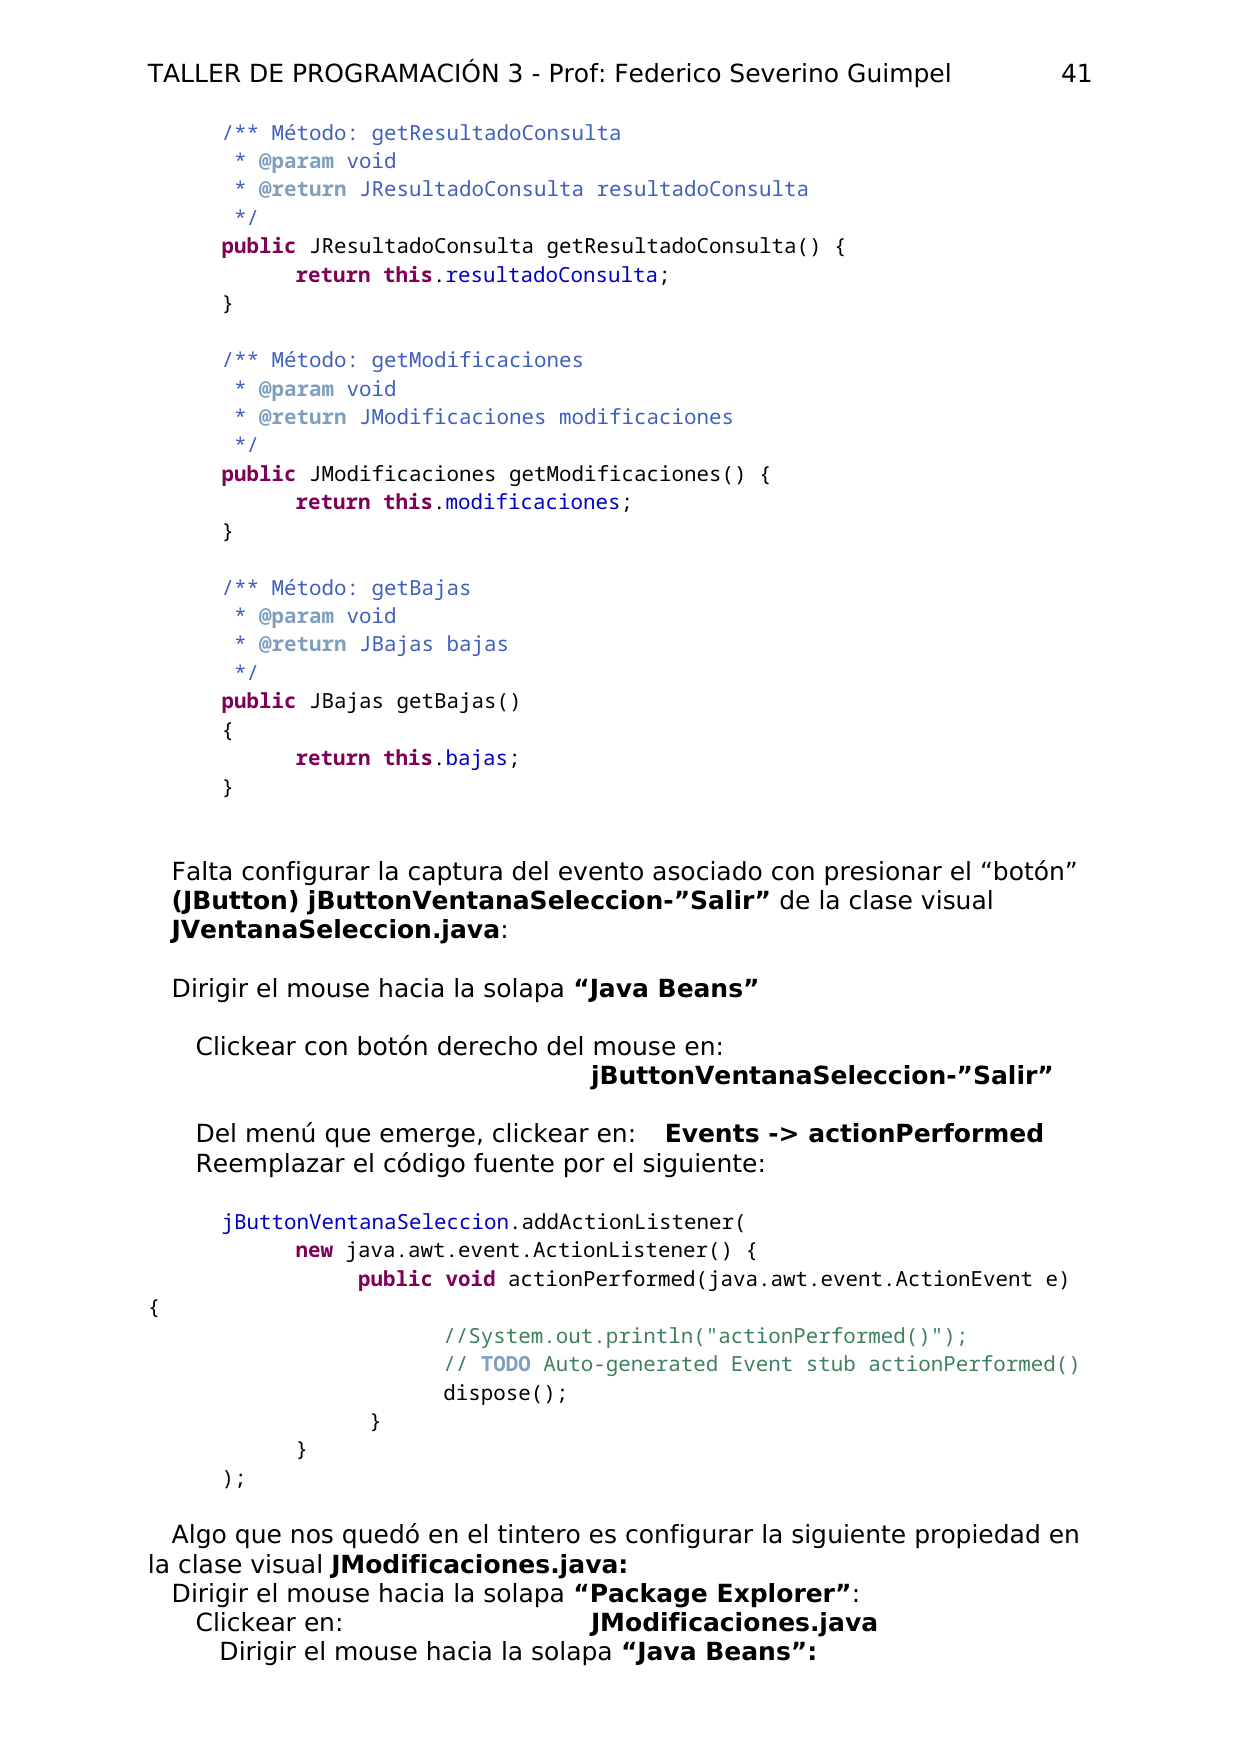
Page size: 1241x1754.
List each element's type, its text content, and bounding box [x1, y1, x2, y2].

text * @return JResultadoConsulta resultadoConsulta [148, 174, 1093, 203]
text } [148, 288, 1093, 317]
text public JBajas getBajas() [148, 686, 1093, 715]
text Del menú que emerge, clickear en: Events -> actionPerformed [148, 1119, 1093, 1149]
text */ [148, 431, 1093, 459]
text public JModificaciones getModificaciones() { [148, 459, 1093, 487]
text new java.awt.event.ActionListener() { [148, 1236, 1093, 1264]
text Falta configurar la captura del evento asociado con presionar el “botón” [148, 857, 1093, 886]
text Reemplazar el código fuente por el siguiente: [148, 1149, 1093, 1178]
text JVentanaSeleccion.java: [148, 915, 1093, 944]
text { [148, 715, 1093, 743]
text Dirigir el mouse hacia la solapa “Java Beans”: [148, 1637, 1093, 1666]
text * @return JBajas bajas [148, 629, 1093, 658]
text Dirigir el mouse hacia la solapa “Java Beans” [148, 974, 1093, 1003]
text */ [148, 203, 1093, 231]
text } [148, 1434, 1093, 1463]
text Dirigir el mouse hacia la solapa “Package Explorer”: [148, 1579, 1093, 1608]
text } [148, 516, 1093, 544]
text * @return JModificaciones modificaciones [148, 402, 1093, 431]
text dispose(); [148, 1378, 1093, 1406]
text /** Método: getResultadoConsulta [148, 118, 1093, 146]
text Algo que nos quedó en el tintero es configurar la siguiente propiedad en la clase visual JModificaciones.java: [148, 1521, 1093, 1579]
text /** Método: getBajas [148, 573, 1093, 601]
text return this.bajas; [148, 743, 1093, 772]
text public JResultadoConsulta getResultadoConsulta() { [148, 231, 1093, 260]
text return this.resultadoConsulta; [148, 260, 1093, 288]
text // TODO Auto-generated Event stub actionPerformed() [148, 1349, 1093, 1378]
text } [148, 1406, 1093, 1434]
text * @param void [148, 374, 1093, 402]
text jButtonVentanaSeleccion-”Salir” [148, 1061, 1093, 1090]
text } [148, 772, 1093, 800]
text /** Método: getModificaciones [148, 345, 1093, 374]
text ); [148, 1463, 1093, 1491]
text Clickear en: JModificaciones.java [148, 1608, 1093, 1637]
text public void actionPerformed(java.awt.event.ActionEvent e) { [148, 1264, 1093, 1321]
text */ [148, 658, 1093, 686]
text jButtonVentanaSeleccion.addActionListener( [148, 1207, 1093, 1236]
text * @param void [148, 601, 1093, 629]
text * @param void [148, 146, 1093, 174]
text (JButton) jButtonVentanaSeleccion-”Salir” de la clase visual [148, 886, 1093, 915]
text //System.out.println("actionPerformed()"); [148, 1321, 1093, 1349]
text Clickear con botón derecho del mouse en: [148, 1032, 1093, 1061]
text return this.modificaciones; [148, 487, 1093, 516]
